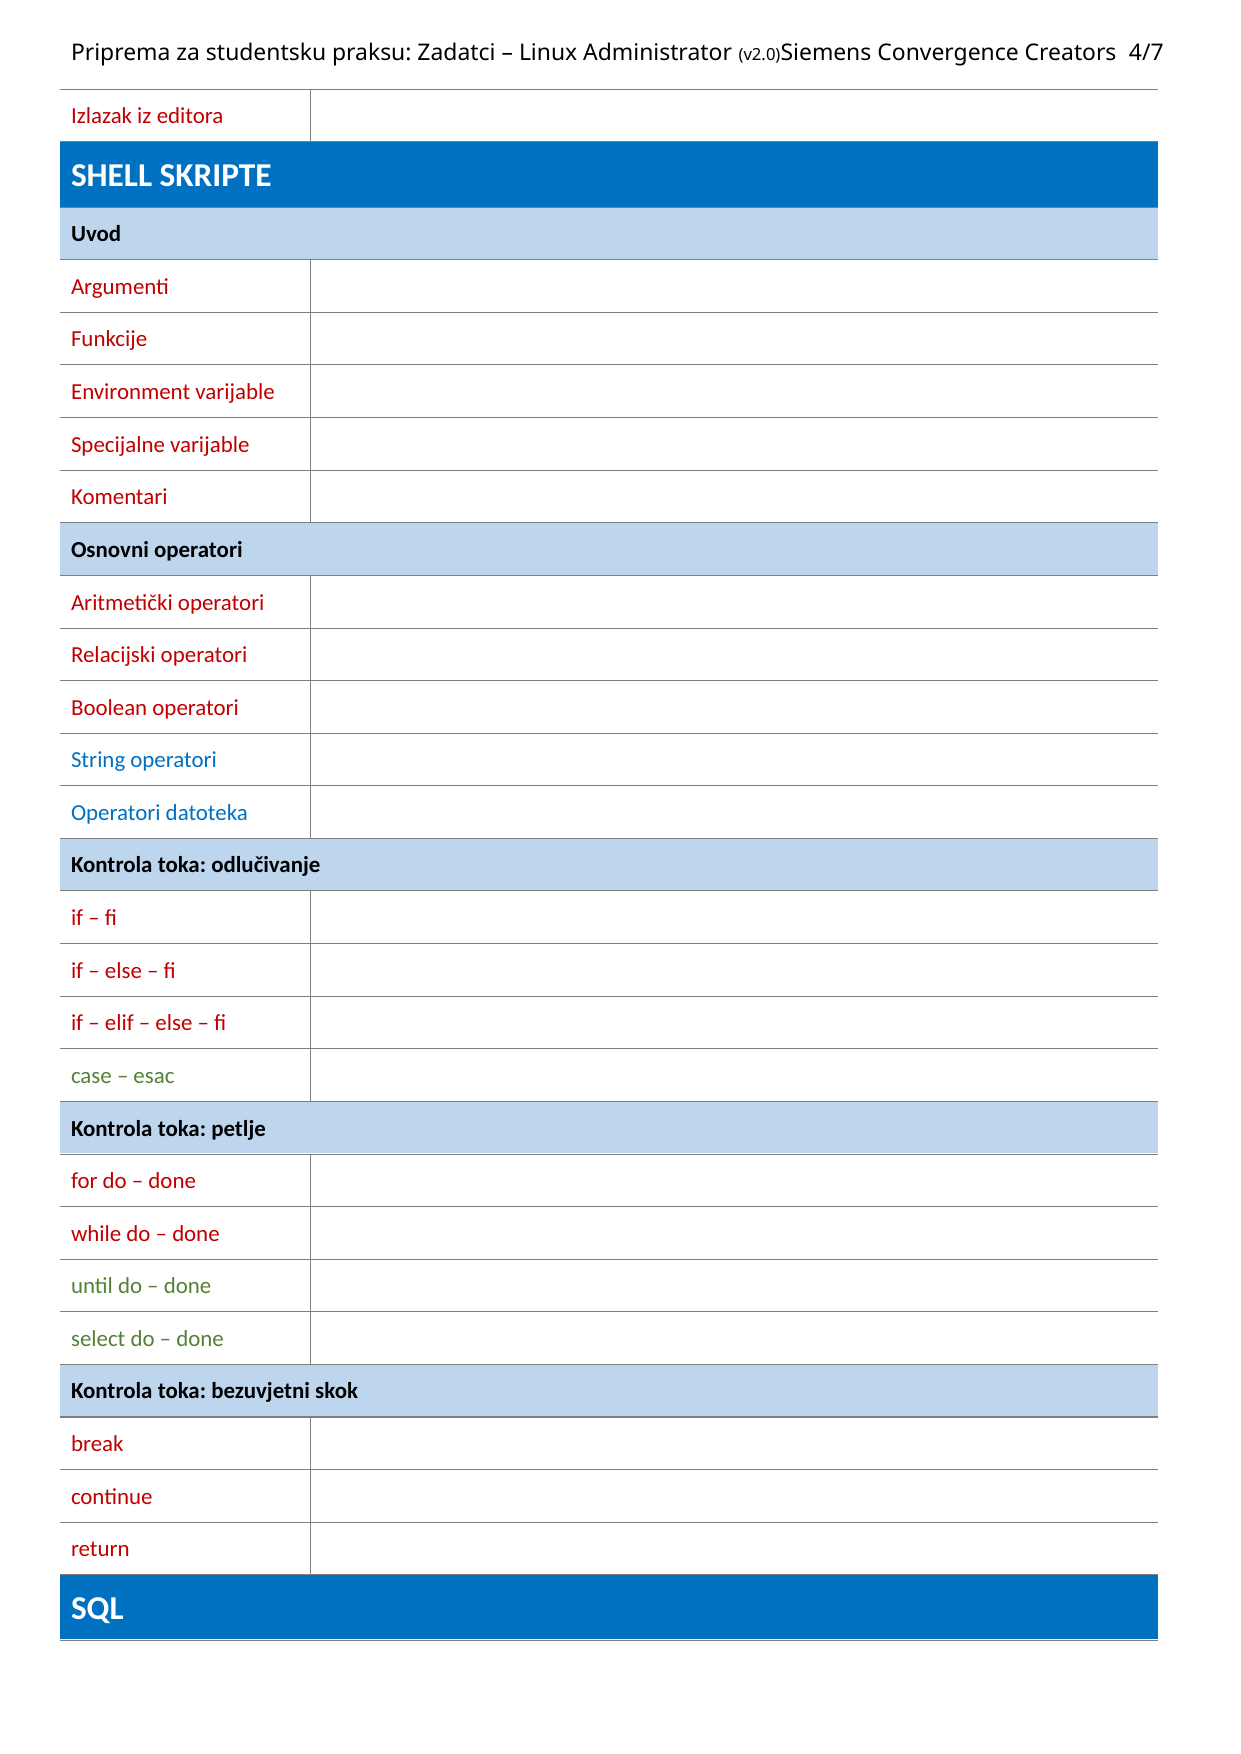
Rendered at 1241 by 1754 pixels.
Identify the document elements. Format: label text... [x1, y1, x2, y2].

table_cell [311, 629, 1158, 680]
table_cell Uvod [60, 208, 1158, 259]
table_cell SQL [60, 1575, 1158, 1639]
table_cell if – fi [60, 891, 310, 943]
table_cell [311, 997, 1158, 1048]
table_cell [311, 260, 1158, 312]
table_cell Kontrola toka: bezuvjetni skok [60, 1365, 1158, 1416]
table_cell Aritmetički operatori [60, 576, 310, 627]
table_cell Environment varijable [60, 365, 310, 417]
table_cell Argumenti [60, 260, 310, 312]
table_cell [311, 681, 1158, 733]
table_cell Funkcije [60, 313, 310, 364]
table_cell for do – done [60, 1155, 310, 1206]
table_cell Kontrola toka: odlučivanje [60, 839, 1158, 890]
table_cell String operatori [60, 734, 310, 785]
table_cell [311, 734, 1158, 785]
table_cell Izlazak iz editora [60, 90, 310, 141]
table_cell select do – done [60, 1312, 310, 1364]
table_cell [311, 1260, 1158, 1311]
table_cell Kontrola toka: petlje [60, 1102, 1158, 1153]
table_cell [311, 418, 1158, 469]
table_cell [311, 576, 1158, 627]
table_cell if – elif – else – fi [60, 997, 310, 1048]
table_cell [311, 471, 1158, 522]
table_cell [311, 90, 1158, 141]
table_cell return [60, 1523, 310, 1574]
table_cell while do – done [60, 1207, 310, 1259]
table_cell case – esac [60, 1049, 310, 1101]
table_cell [311, 1418, 1158, 1469]
table_cell break [60, 1418, 310, 1469]
table_cell Operatori datoteka [60, 786, 310, 838]
table_cell [311, 1312, 1158, 1364]
table_cell Boolean operatori [60, 681, 310, 733]
table_cell until do – done [60, 1260, 310, 1311]
table_cell [311, 1049, 1158, 1101]
table_cell [311, 1523, 1158, 1574]
table_cell [311, 1155, 1158, 1206]
table_cell [311, 1470, 1158, 1522]
table_cell [311, 313, 1158, 364]
table_cell Relacijski operatori [60, 629, 310, 680]
table_cell SHELL SKRIPTE [60, 142, 1158, 207]
table_cell [311, 944, 1158, 996]
table_cell continue [60, 1470, 310, 1522]
table_cell if – else – fi [60, 944, 310, 996]
table_cell Specijalne varijable [60, 418, 310, 469]
table_cell [311, 891, 1158, 943]
table_cell Osnovni operatori [60, 523, 1158, 575]
table_cell [311, 786, 1158, 838]
table_cell [311, 365, 1158, 417]
table_cell [311, 1207, 1158, 1259]
table_cell Komentari [60, 471, 310, 522]
